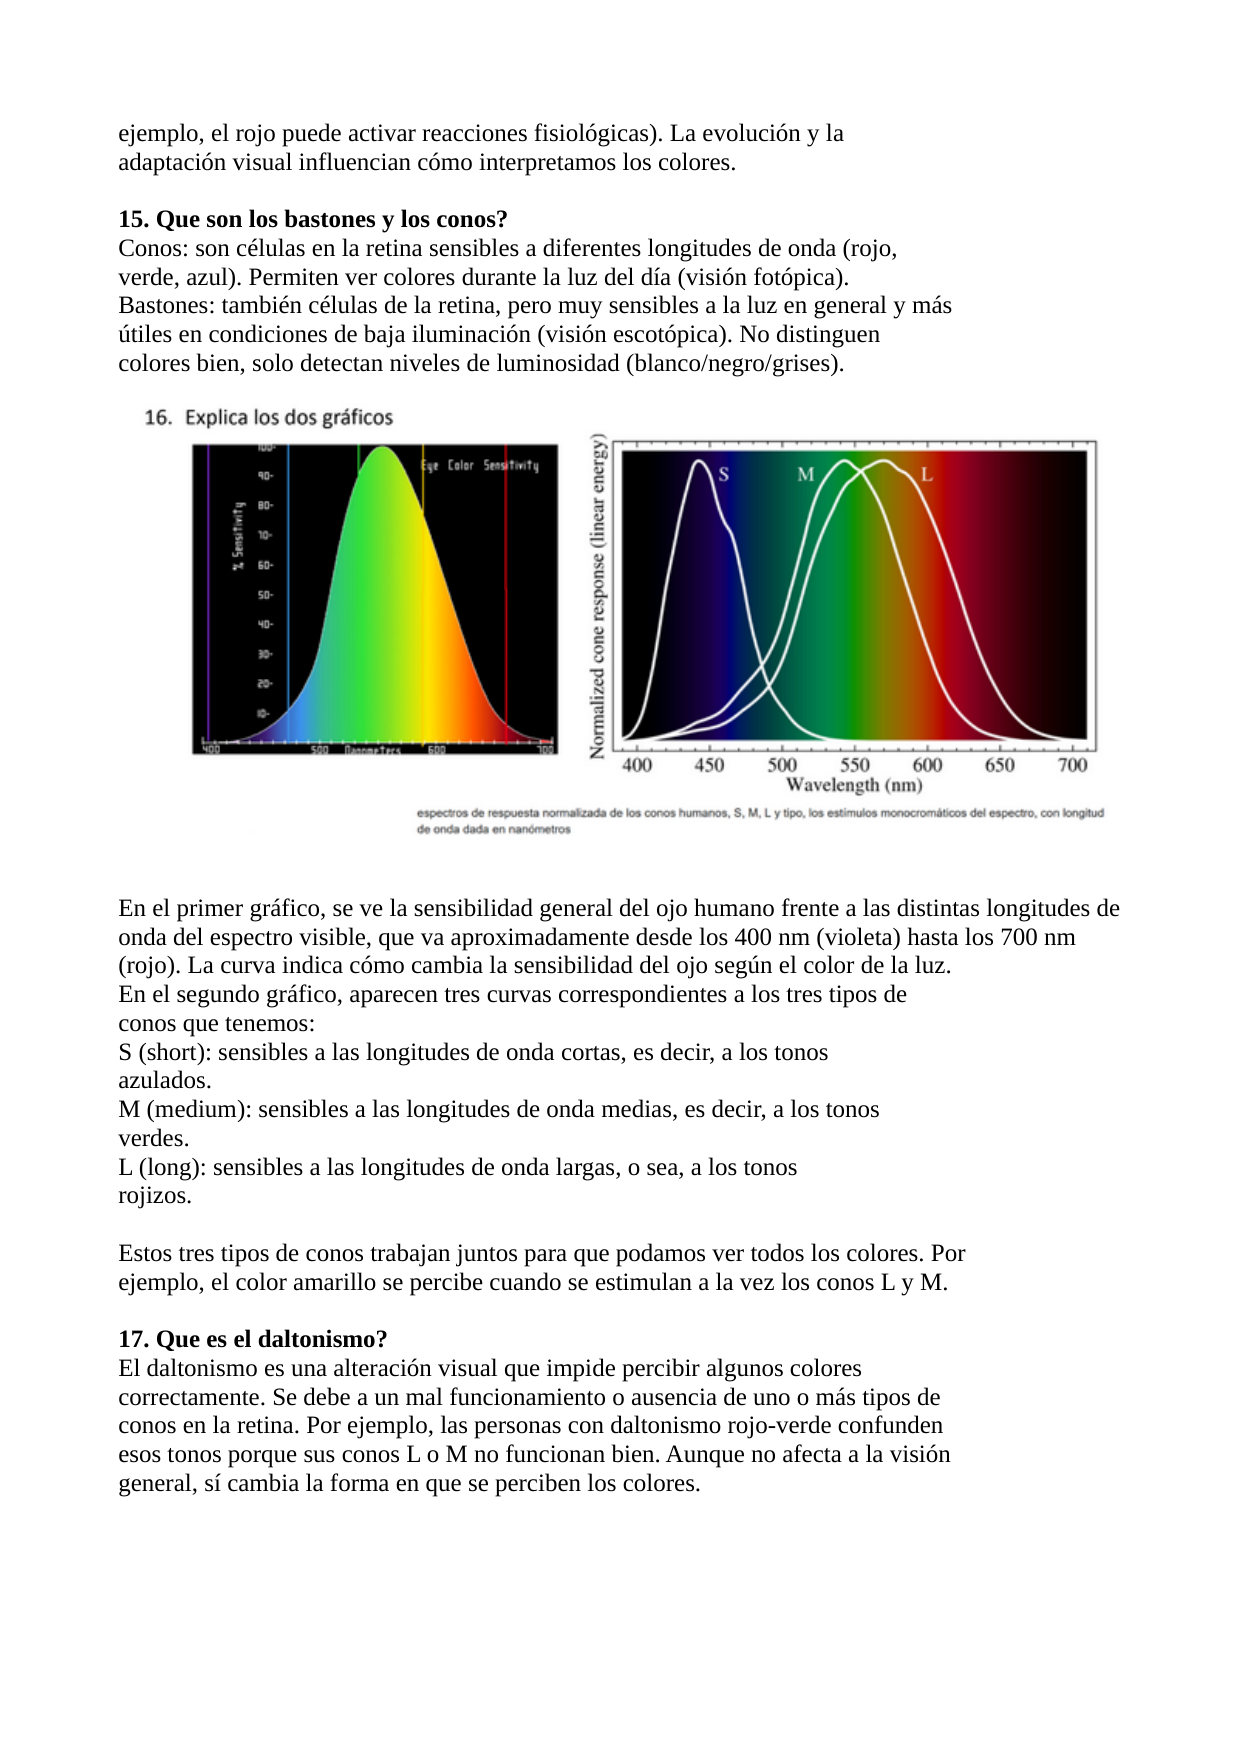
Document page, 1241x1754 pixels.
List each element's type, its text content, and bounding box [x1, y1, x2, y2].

picture [118, 393, 1123, 836]
text 17. Que es el daltonismo? El daltonismo es una alteración visual que impide percibir algunos colores correctamente. Se debe a un mal funcionamiento o ausencia de uno o más tipos de conos en la retina. Por ejemplo, las personas con daltonismo rojo-verde confunden esos tonos porque sus conos L o M no funcionan bien. Aunque no afecta a la visión general, sí cambia la forma en que se perciben los colores. [118, 1324, 1122, 1497]
text 15. Que son los bastones y los conos? Conos: son células en la retina sensibles a diferentes longitudes de onda (rojo, verde, azul). Permiten ver colores durante la luz del día (visión fotópica). Bastones: también células de la retina, pero muy sensibles a la luz en general y más útiles en condiciones de baja iluminación (visión escotópica). No distinguen colores bien, solo detectan niveles de luminosidad (blanco/negro/grises). [118, 204, 1122, 377]
text En el primer gráfico, se ve la sensibilidad general del ojo humano frente a las distintas longitudes de onda del espectro visible, que va aproximadamente desde los 400 nm (violeta) hasta los 700 nm (rojo). La curva indica cómo cambia la sensibilidad del ojo según el color de la luz. En el segundo gráfico, aparecen tres curvas correspondientes a los tres tipos de conos que tenemos: S (short): sensibles a las longitudes de onda cortas, es decir, a los tonos azulados. M (medium): sensibles a las longitudes de onda medias, es decir, a los tonos verdes. L (long): sensibles a las longitudes de onda largas, o sea, a los tonos rojizos. Estos tres tipos de conos trabajan juntos para que podamos ver todos los colores. Por ejemplo, el color amarillo se percibe cuando se estimulan a la vez los conos L y M. [118, 893, 1122, 1296]
text ejemplo, el rojo puede activar reacciones fisiológicas). La evolución y la adaptación visual influencian cómo interpretamos los colores. [118, 118, 1122, 176]
